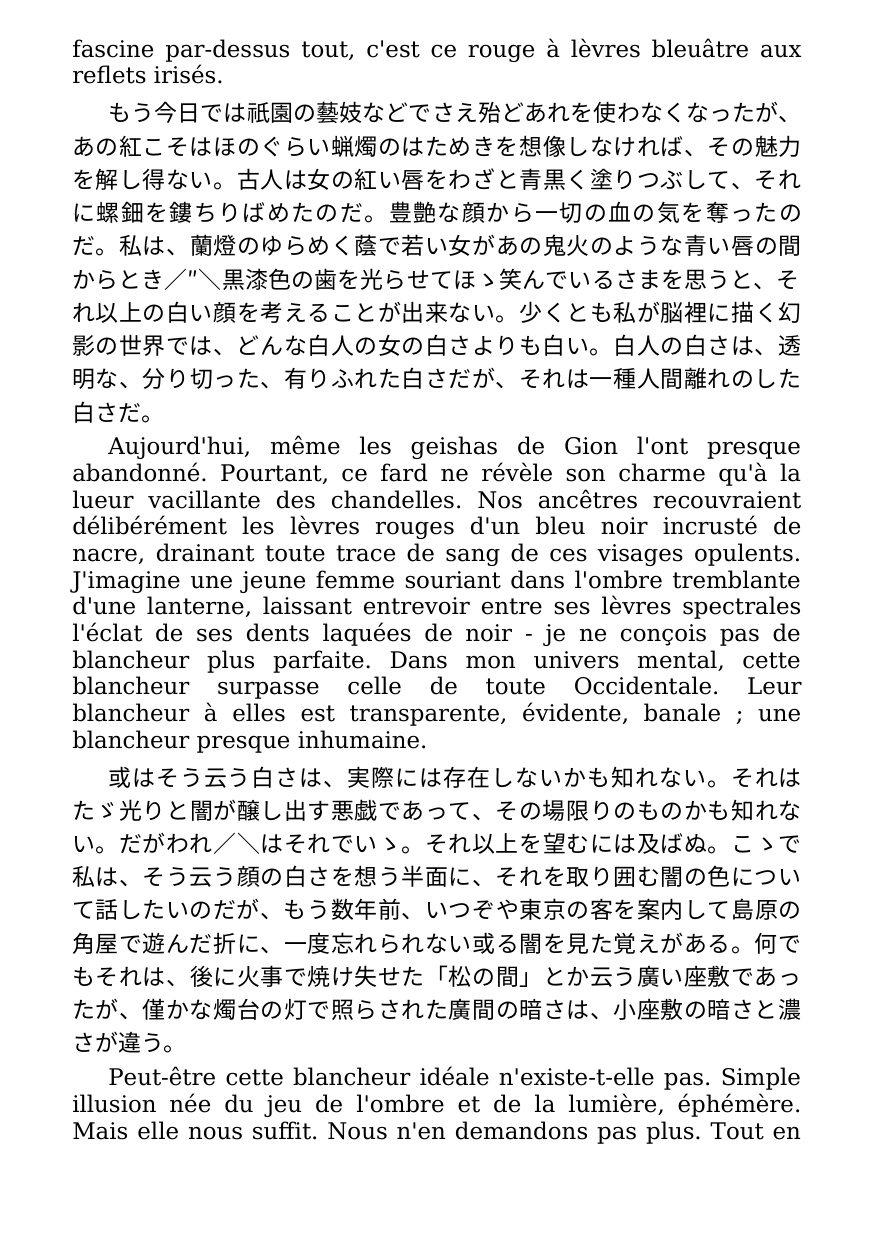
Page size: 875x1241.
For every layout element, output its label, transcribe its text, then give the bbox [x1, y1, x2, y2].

text Aujourd'hui, même les geishas de Gion l'ont presque abandonné. Pourtant, ce fard ne révèle son charme qu'à la lueur vacillante des chandelles. Nos ancêtres recouvraient délibérément les lèvres rouges d'un bleu noir incrusté de nacre, drainant toute trace de sang de ces visages opulents. J'imagine une jeune femme souriant dans l'ombre tremblante d'une lanterne, laissant entrevoir entre ses lèvres spectrales l'éclat de ses dents laquées de noir - je ne conçois pas de blancheur plus parfaite. Dans mon univers mental, cette blancheur surpasse celle de toute Occidentale. Leur blancheur à elles est transparente, évidente, banale ; une blancheur presque inhumaine. [72, 433, 802, 753]
text 或はそう云う白さは、実際には存在しないかも知れない。それはたゞ光りと闇が醸し出す悪戯であって、その場限りのものかも知れない。だがわれ／＼はそれでいゝ。それ以上を望むには及ばぬ。こゝで私は、そう云う顔の白さを想う半面に、それを取り囲む闇の色について話したいのだが、もう数年前、いつぞや東京の客を案内して島原の角屋で遊んだ折に、一度忘れられない或る闇を見た覚えがある。何でもそれは、後に火事で焼け失せた「松の間」とか云う廣い座敷であったが、僅かな燭台の灯で照らされた廣間の暗さは、小座敷の暗さと濃さが違う。 [72, 759, 802, 1058]
text fascine par-dessus tout, c'est ce rouge à lèvres bleuâtre aux reflets irisés. [72, 36, 802, 89]
text Peut-être cette blancheur idéale n'existe-t-elle pas. Simple illusion née du jeu de l'ombre et de la lumière, éphémère. Mais elle nous suffit. Nous n'en demandons pas plus. Tout en [72, 1064, 802, 1144]
text もう今日では祇園の藝妓などでさえ殆どあれを使わなくなったが、あの紅こそはほのぐらい蝋燭のはためきを想像しなければ、その魅力を解し得ない。古人は女の紅い唇をわざと青黒く塗りつぶして、それに螺鈿を鏤ちりばめたのだ。豊艶な顔から一切の血の気を奪ったのだ。私は、蘭燈のゆらめく蔭で若い女があの鬼火のような青い唇の間からとき／″＼黒漆色の歯を光らせてほゝ笑んでいるさまを思うと、それ以上の白い顔を考えることが出来ない。少くとも私が脳裡に描く幻影の世界では、どんな白人の女の白さよりも白い。白人の白さは、透明な、分り切った、有りふれた白さだが、それは一種人間離れのした白さだ。 [72, 95, 802, 428]
